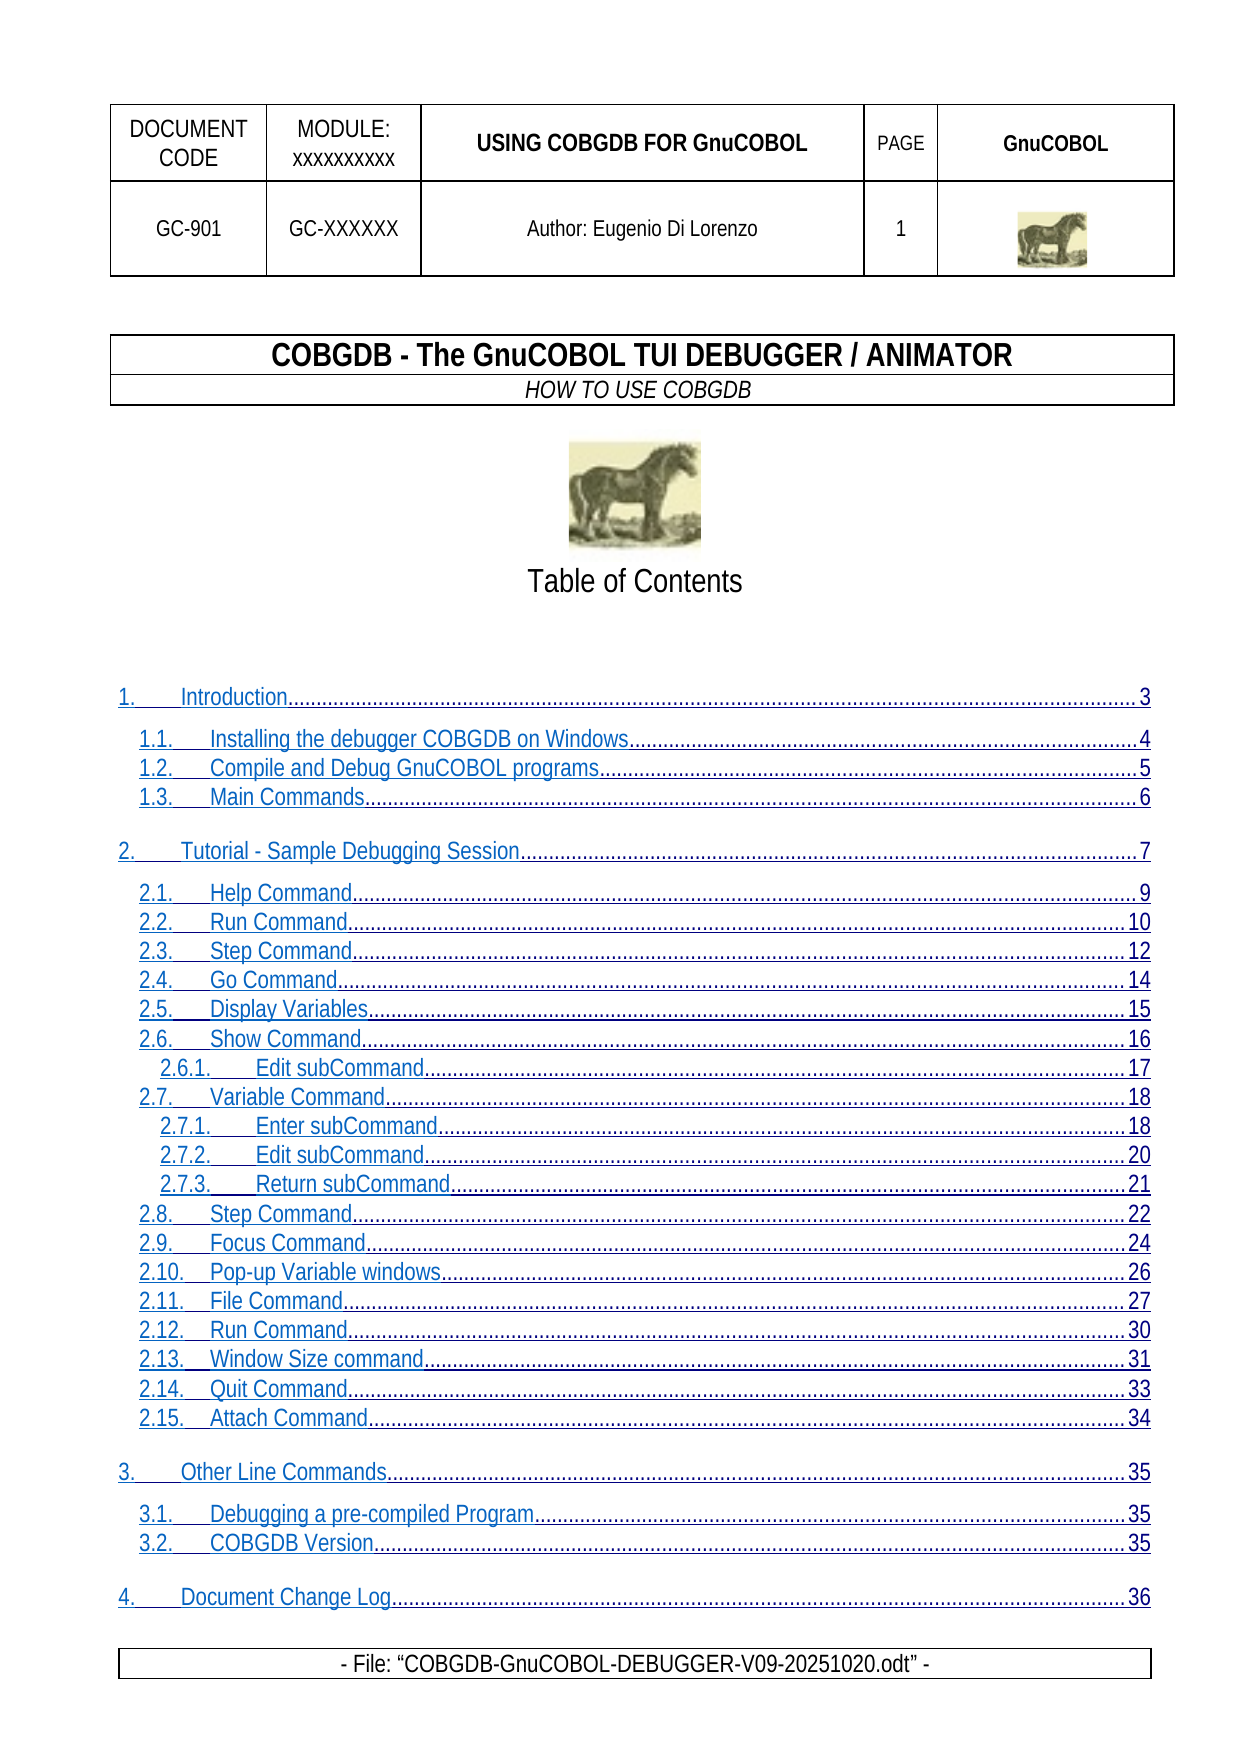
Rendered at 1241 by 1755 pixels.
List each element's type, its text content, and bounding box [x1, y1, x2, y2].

text 2.7.2. Edit subCommand 20 [160, 1140, 1152, 1169]
text 2. Tutorial - Sample Debugging Session 7 [118, 836, 1152, 865]
text 2.2. Run Command 10 [139, 907, 1152, 936]
text 2.10. Pop-up Variable windows 26 [139, 1257, 1152, 1286]
text 3.1. Debugging a pre-compiled Program 35 [139, 1498, 1152, 1528]
text 3.2. COBGDB Version 35 [139, 1528, 1152, 1557]
text 2.15. Attach Command 34 [139, 1403, 1152, 1432]
text 2.8. Step Command 22 [139, 1198, 1152, 1228]
text 3. Other Line Commands 35 [118, 1457, 1152, 1486]
text 2.7. Variable Command 18 [139, 1082, 1152, 1111]
text 1. Introduction 3 [118, 682, 1152, 711]
text 2.12. Run Command 30 [139, 1315, 1152, 1344]
table_cell HOW TO USE COBGDB [111, 375, 1173, 404]
text 2.14. Quit Command 33 [139, 1373, 1152, 1403]
text 1.3. Main Commands 6 [139, 782, 1152, 811]
text 2.3. Step Command 12 [139, 936, 1152, 965]
text 2.1. Help Command 9 [139, 878, 1152, 907]
text 2.7.3. Return subCommand 21 [160, 1169, 1152, 1198]
text 2.7.1. Enter subCommand 18 [160, 1111, 1152, 1140]
text 2.6. Show Command 16 [139, 1023, 1152, 1053]
text 2.5. Display Variables 15 [139, 994, 1152, 1023]
text 2.4. Go Command 14 [139, 965, 1152, 994]
table_header COBGDB - The GnuCOBOL TUI DEBUGGER / ANIMATOR [111, 336, 1173, 374]
text Table of Contents [118, 561, 1152, 599]
text 1.2. Compile and Debug GnuCOBOL programs 5 [139, 753, 1152, 782]
text 2.9. Focus Command 24 [139, 1228, 1152, 1257]
text 2.13. Window Size command 31 [139, 1344, 1152, 1373]
text 1.1. Installing the debugger COBGDB on Windows 4 [139, 723, 1152, 753]
text 2.11. File Command 27 [139, 1286, 1152, 1315]
text 2.6.1. Edit subCommand 17 [160, 1053, 1152, 1082]
text 4. Document Change Log 36 [118, 1582, 1152, 1611]
